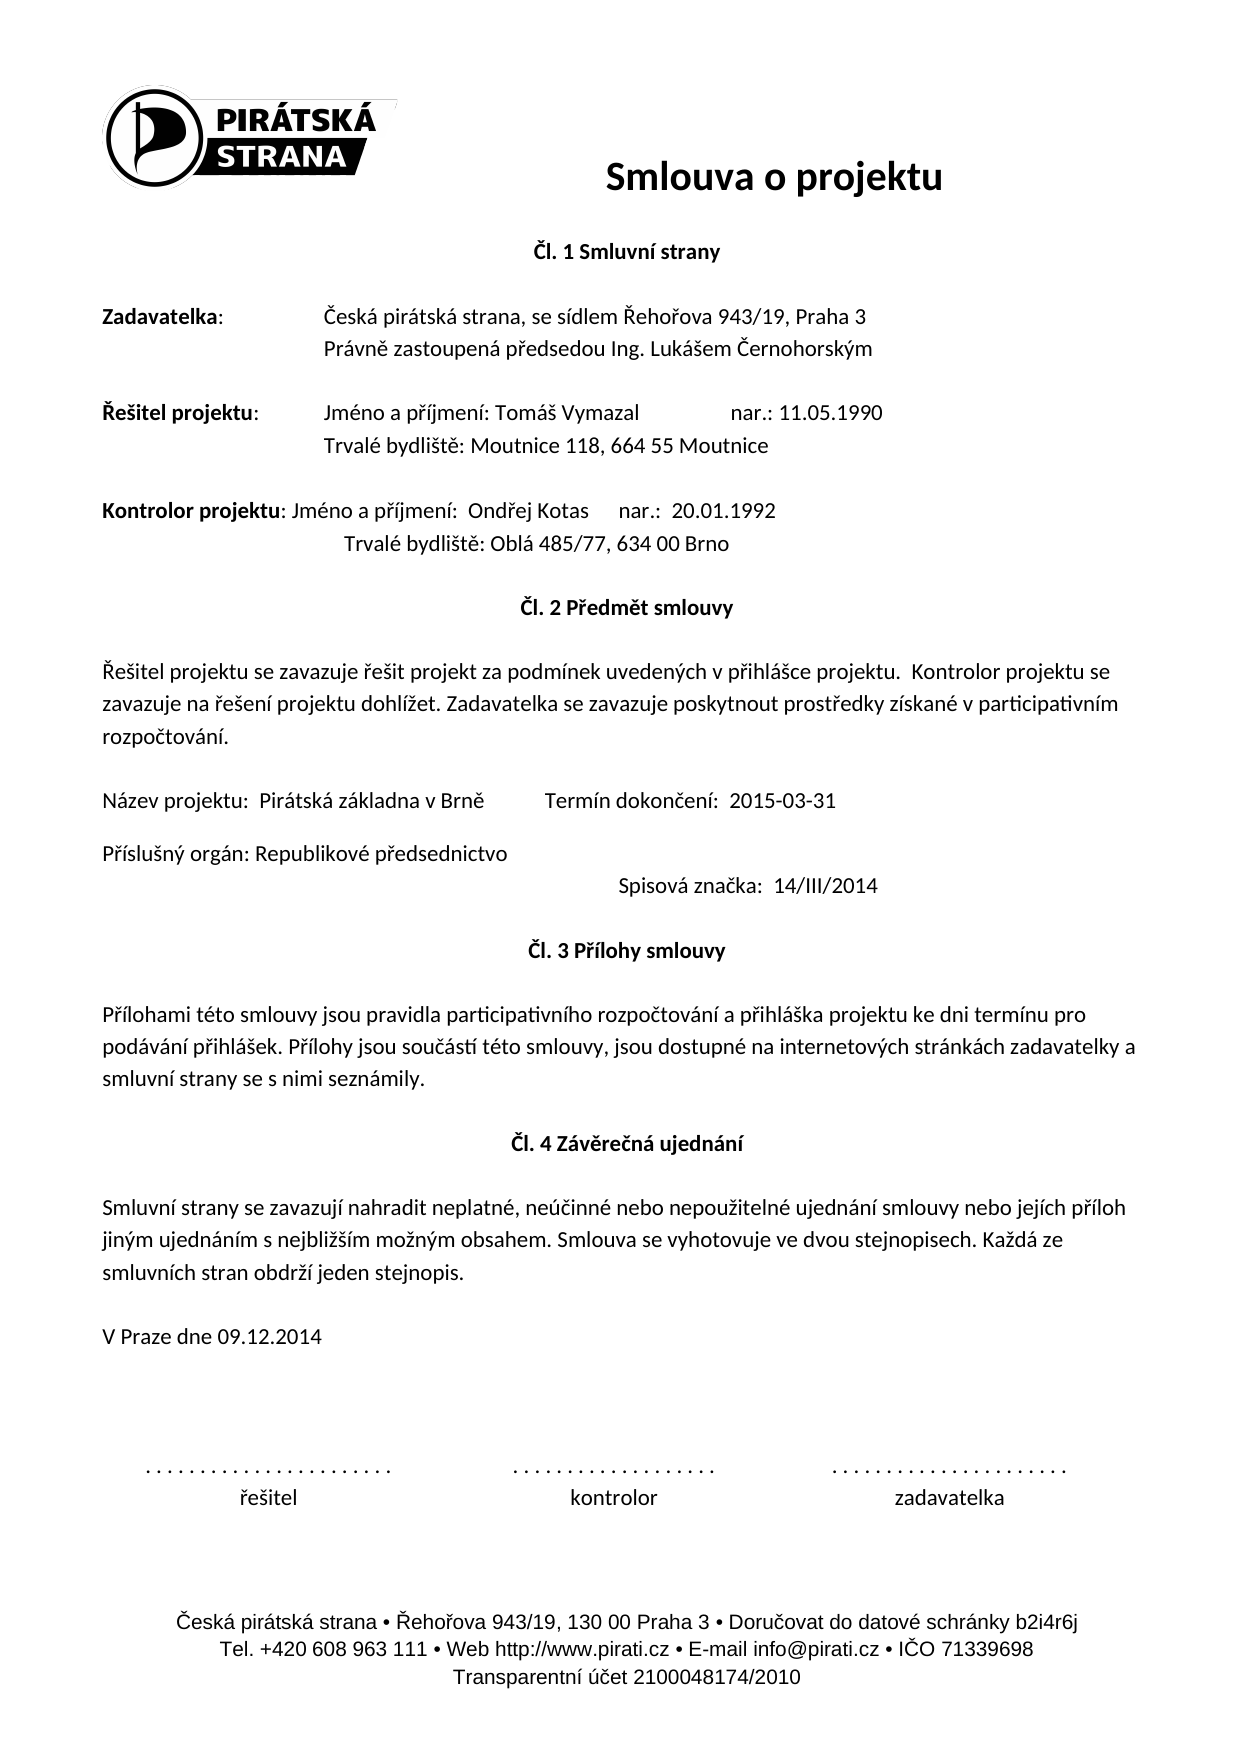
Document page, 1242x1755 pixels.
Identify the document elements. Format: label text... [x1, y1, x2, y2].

text V Praze dne 09.12.2014 [102, 1322, 1152, 1350]
picture [102, 85, 398, 191]
text Smluvní strany se zavazují nahradit neplatné, neúčinné nebo nepoužitelné ujednání smlouvy nebo jejích příloh jiným ujednáním s nejbližším možným obsahem. Smlouva se vyhotovuje ve dvou stejnopisech. Každá ze smluvních stran obdrží jeden stejnopis. [102, 1193, 1152, 1286]
text řešitel [102, 1483, 435, 1511]
text Právně zastoupená předsedou Ing. Lukášem Černohorským [324, 334, 1152, 362]
text Řešitel projektu se zavazuje řešit projekt za podmínek uvedených v přihlášce projektu. Kontrolor projektu se zavazuje na řešení projektu dohlížet. Zadavatelka se zavazuje poskytnout prostředky získané v participativním rozpočtování. [102, 657, 1152, 750]
text Smlouva o projektu [102, 150, 1152, 201]
text Čl. 2 Předmět smlouvy [102, 593, 1152, 621]
text Příslušný orgán: Republikové předsednictvo [102, 839, 1152, 867]
text Čl. 4 Závěrečná ujednání [102, 1129, 1152, 1157]
text . . . . . . . . . . . . . . . . . . . . . . zadavatelka [793, 1451, 1106, 1511]
text Trvalé bydliště: Oblá 485/77, 634 00 Brno [102, 529, 1152, 557]
text Zadavatelka: Česká pirátská strana, se sídlem Řehořova 943/19, Praha 3 [102, 302, 1152, 330]
text Přílohami této smlouvy jsou pravidla participativního rozpočtování a přihláška projektu ke dni termínu pro podávání přihlášek. Přílohy jsou součástí této smlouvy, jsou dostupné na internetových stránkách zadavatelky a smluvní strany se s nimi seznámily. [102, 1000, 1152, 1092]
text . . . . . . . . . . . . . . . . . . . kontrolor [476, 1451, 752, 1511]
text Trvalé bydliště: Moutnice 118, 664 55 Moutnice [102, 431, 1151, 492]
text Čl. 3 Přílohy smlouvy [102, 936, 1152, 964]
text Kontrolor projektu: Jméno a příjmení: Ondřej Kotas nar.: 20.01.1992 [102, 496, 1152, 524]
text . . . . . . . . . . . . . . . . . . . . . . . [102, 1451, 435, 1479]
text Spisová značka: 14/III/2014 [102, 871, 1152, 899]
text Název projektu: Pirátská základna v Brně Termín dokončení: 2015-03-31 [102, 786, 1152, 814]
text Čl. 1 Smluvní strany [102, 237, 1152, 265]
text Řešitel projektu: Jméno a příjmení: Tomáš Vymazal nar.: 11.05.1990 [102, 398, 1151, 426]
